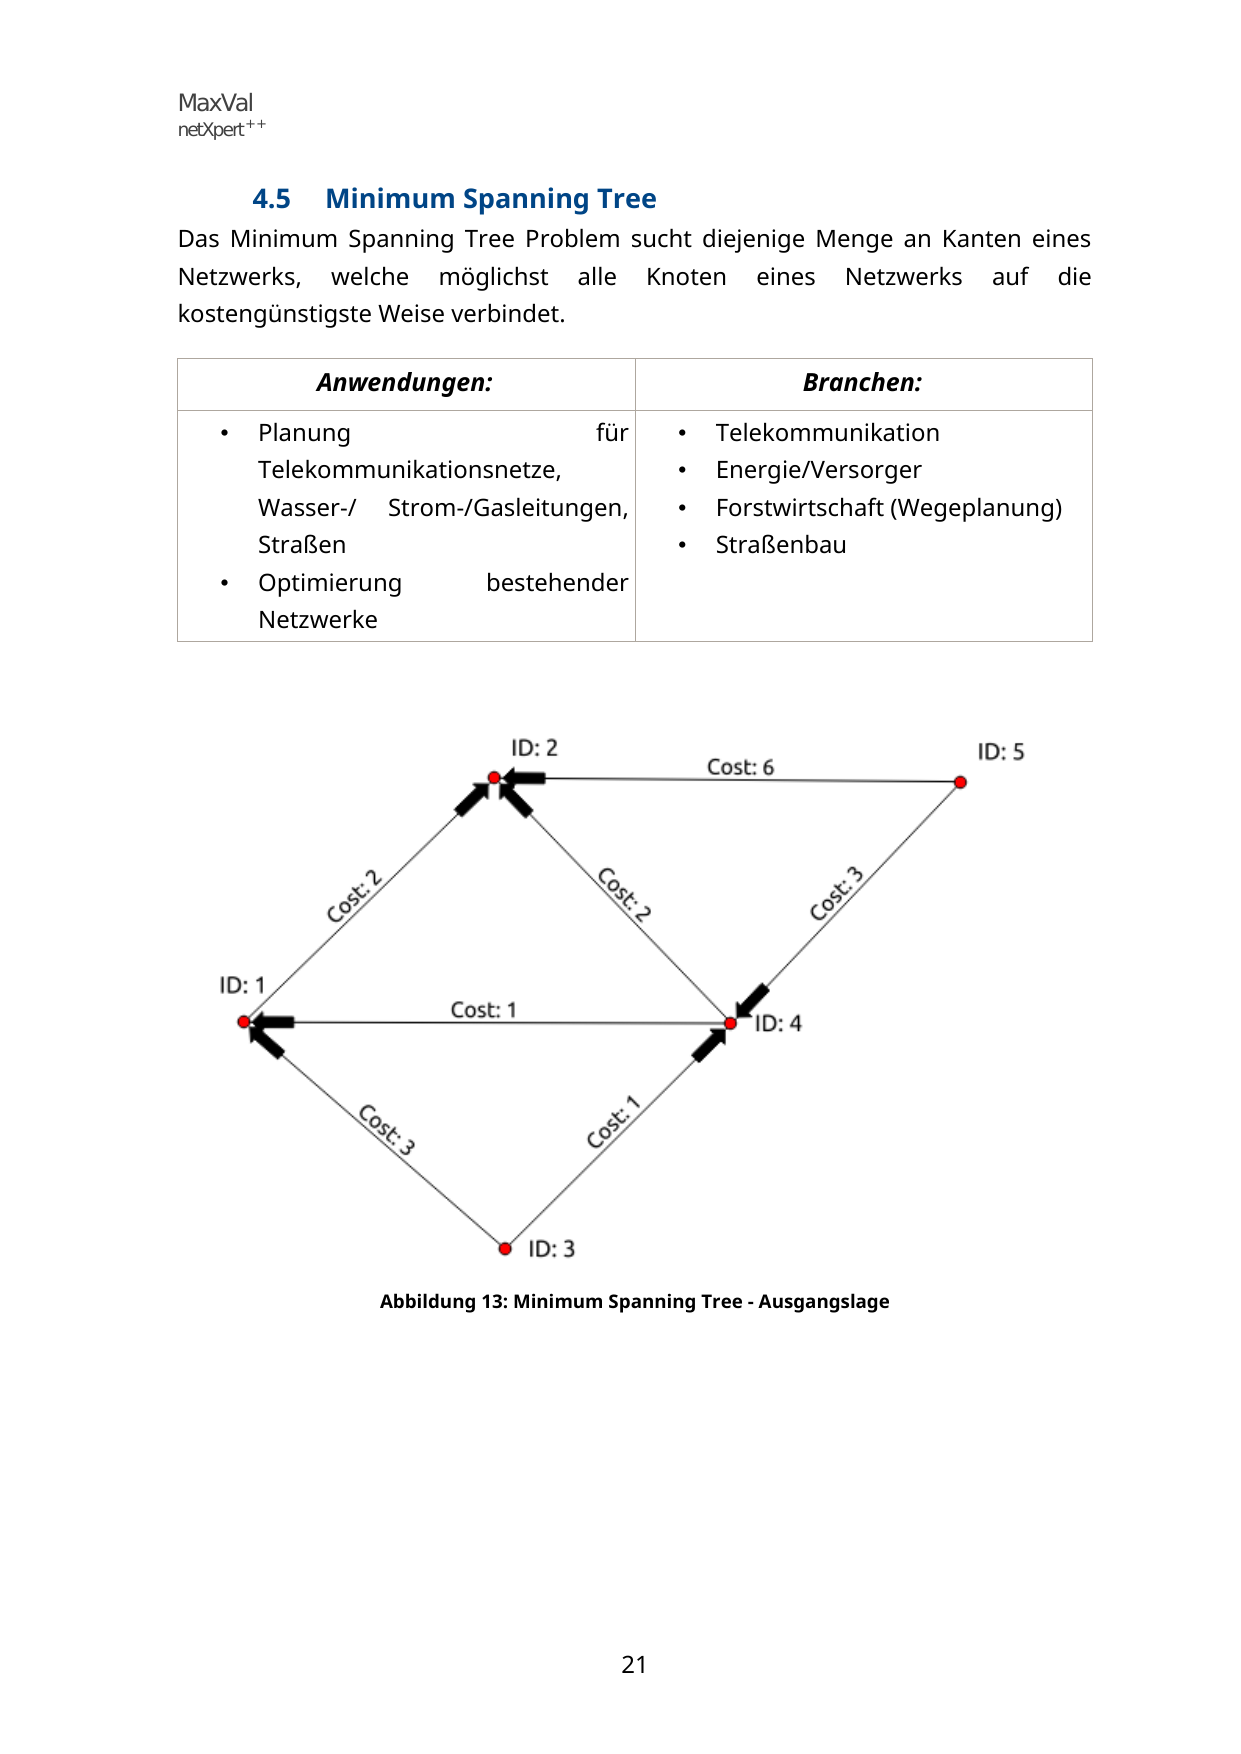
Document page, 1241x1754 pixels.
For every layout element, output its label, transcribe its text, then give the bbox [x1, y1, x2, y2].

picture [190, 702, 1080, 1289]
table_cell Planung für Telekommunikationsnetze, Wasser-/ Strom-/Gasleitungen, Straßen Optimierung bestehender Netzwerke [178, 411, 635, 641]
table_cell Telekommunikation Energie/Versorger Forstwirtschaft (Wegeplanung) Straßenbau [636, 411, 1092, 641]
table_header Anwendungen: [178, 359, 635, 410]
text Abbildung 13: Minimum Spanning Tree - Ausgangslage [337, 1289, 932, 1314]
text Das Minimum Spanning Tree Problem sucht diejenige Menge an Kanten eines Netzwerks, welche möglichst alle Knoten eines Netzwerks auf die kostengünstigste Weise verbindet. [177, 222, 1092, 329]
subtitle 4.5 Minimum Spanning Tree [177, 179, 1092, 216]
table_header Branchen: [636, 359, 1092, 410]
